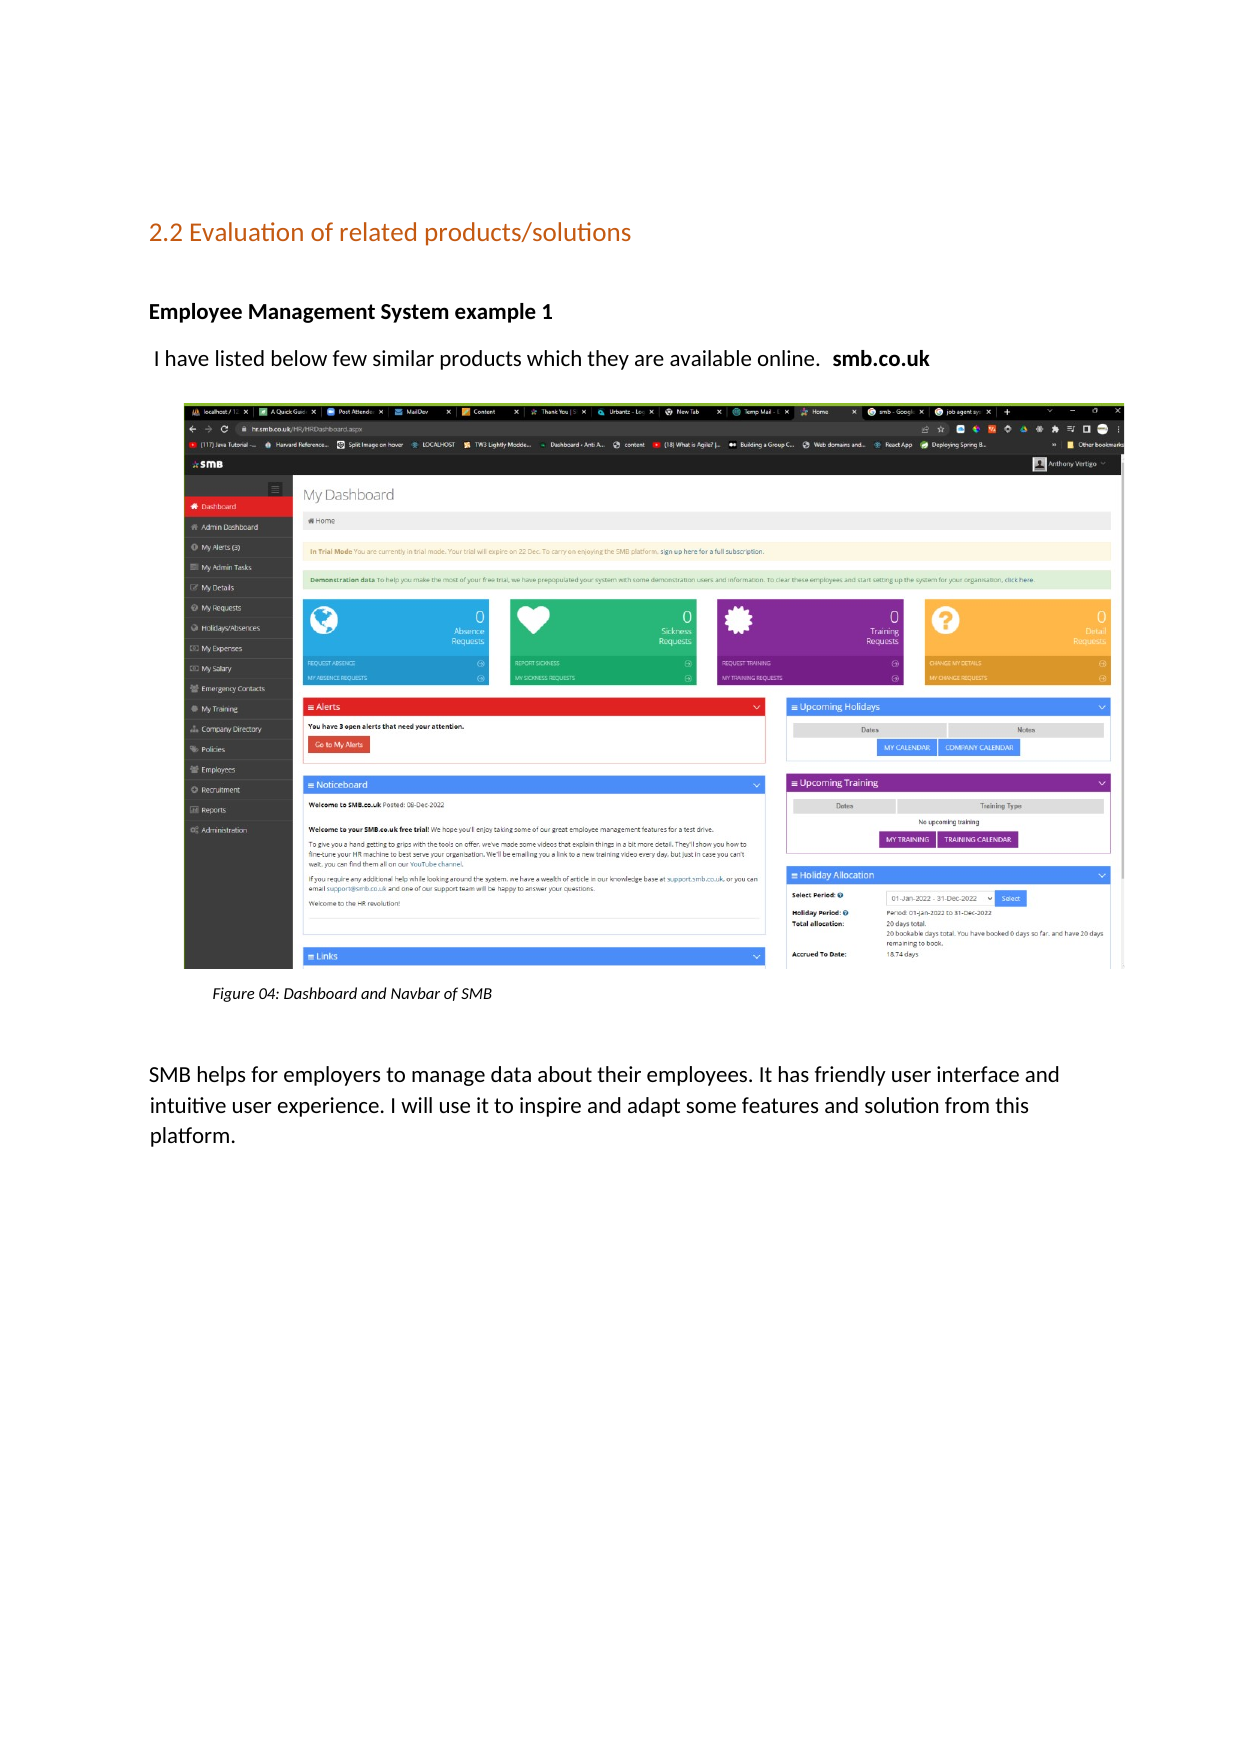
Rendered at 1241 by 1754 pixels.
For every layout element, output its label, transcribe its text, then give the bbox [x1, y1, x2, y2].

text SMB helps for employers to manage data about their employees. It has friendly user interface and intuitive user experience. I will use it to inspire and adapt some features and solution from this platform. [148, 1060, 1091, 1149]
text I have listed below few similar products which they are available online. smb.co.uk [148, 344, 932, 372]
text Employee Management System example 1 [148, 297, 1119, 325]
text Figure 04: Dashboard and Navbar of SMB [212, 969, 1096, 1003]
picture [183, 403, 1125, 969]
subtitle 2.2 Evaluation of related products/solutions [148, 215, 1119, 248]
